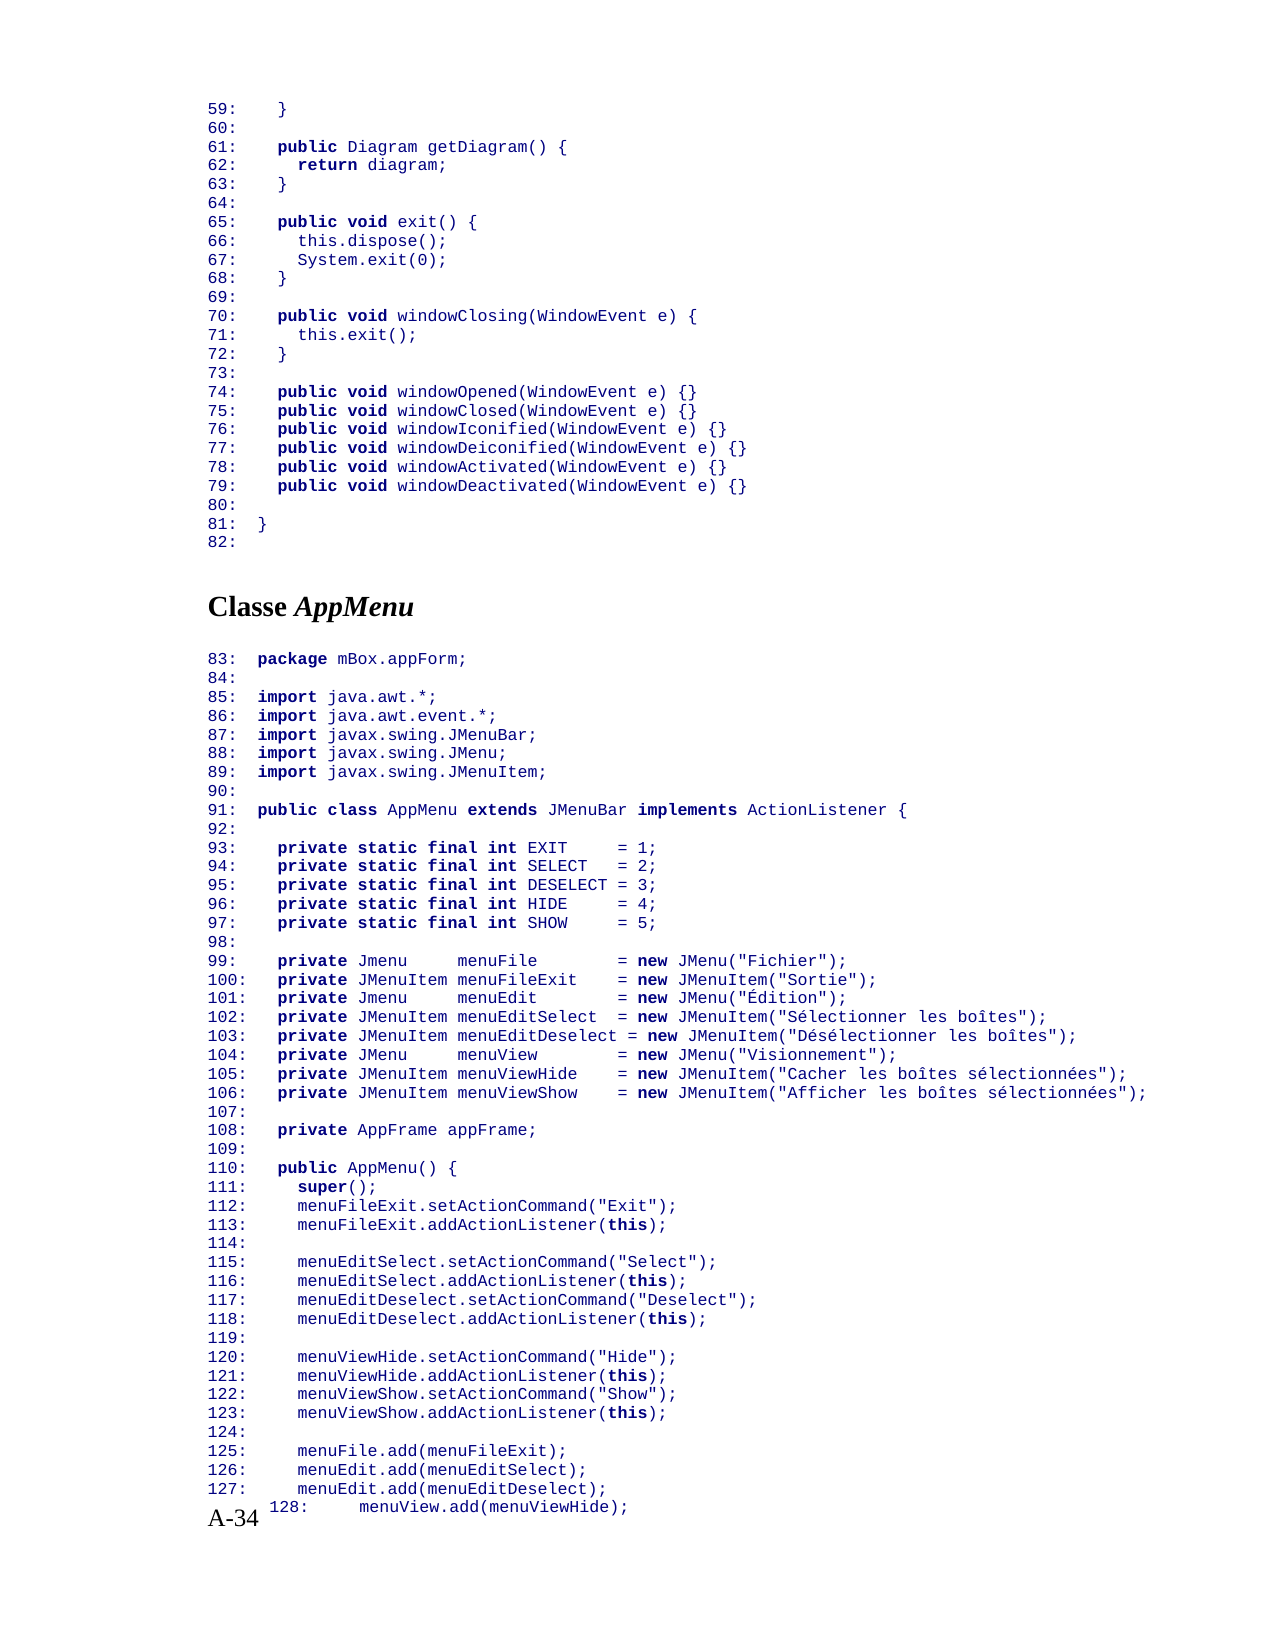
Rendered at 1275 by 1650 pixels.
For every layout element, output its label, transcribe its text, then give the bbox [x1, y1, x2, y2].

text 96: private static final int HIDE = 4; [207, 896, 1156, 914]
text 101: private Jmenu menuEdit = new JMenu("Édition"); [207, 990, 1156, 1009]
text 105: private JMenuItem menuViewHide = new JMenuItem("Cacher les boîtes sélectionnées"); [207, 1065, 1156, 1084]
text 110: public AppMenu() { [207, 1160, 1156, 1178]
text 120: menuViewHide.setActionCommand("Hide"); [207, 1348, 1156, 1367]
text 125: menuFile.add(menuFileExit); [207, 1442, 1156, 1461]
text 76: public void windowIconified(WindowEvent e) {} [207, 421, 1156, 440]
text 114: [207, 1235, 1156, 1254]
text 112: menuFileExit.setActionCommand("Exit"); [207, 1197, 1156, 1216]
text 59: } [207, 100, 1156, 119]
text 65: public void exit() { [207, 213, 1156, 232]
text 104: private JMenu menuView = new JMenu("Visionnement"); [207, 1047, 1156, 1065]
text 111: super(); [207, 1178, 1156, 1197]
text 81: } [207, 515, 1156, 534]
text 124: [207, 1424, 1156, 1442]
text 116: menuEditSelect.addActionListener(this); [207, 1273, 1156, 1292]
text 83: package mBox.appForm; [207, 651, 1156, 669]
text 128: menuView.add(menuViewHide); [207, 1499, 1156, 1518]
text 108: private AppFrame appFrame; [207, 1122, 1156, 1141]
text 98: [207, 933, 1156, 952]
text 89: import javax.swing.JMenuItem; [207, 764, 1156, 783]
text 61: public Diagram getDiagram() { [207, 138, 1156, 157]
text 94: private static final int SELECT = 2; [207, 858, 1156, 877]
text 109: [207, 1141, 1156, 1160]
text 74: public void windowOpened(WindowEvent e) {} [207, 383, 1156, 402]
text 127: menuEdit.add(menuEditDeselect); [207, 1480, 1156, 1499]
text 113: menuFileExit.addActionListener(this); [207, 1216, 1156, 1235]
text 88: import javax.swing.JMenu; [207, 745, 1156, 764]
text 82: [207, 534, 1156, 553]
text 86: import java.awt.event.*; [207, 707, 1156, 726]
text 70: public void windowClosing(WindowEvent e) { [207, 308, 1156, 327]
text 117: menuEditDeselect.setActionCommand("Deselect"); [207, 1292, 1156, 1311]
text 126: menuEdit.add(menuEditSelect); [207, 1461, 1156, 1480]
text 122: menuViewShow.setActionCommand("Show"); [207, 1386, 1156, 1405]
text 84: [207, 669, 1156, 688]
text 62: return diagram; [207, 157, 1156, 176]
text 67: System.exit(0); [207, 251, 1156, 270]
text 121: menuViewHide.addActionListener(this); [207, 1367, 1156, 1386]
text 72: } [207, 346, 1156, 364]
text 123: menuViewShow.addActionListener(this); [207, 1405, 1156, 1424]
text 63: } [207, 176, 1156, 195]
text 90: [207, 783, 1156, 801]
text 103: private JMenuItem menuEditDeselect = new JMenuItem("Désélectionner les boîtes"); [207, 1028, 1156, 1047]
text 80: [207, 496, 1156, 515]
text 69: [207, 289, 1156, 308]
text 106: private JMenuItem menuViewShow = new JMenuItem("Afficher les boîtes sélectionnées"); [207, 1084, 1156, 1103]
text 107: [207, 1103, 1156, 1122]
text 119: [207, 1329, 1156, 1348]
text 100: private JMenuItem menuFileExit = new JMenuItem("Sortie"); [207, 971, 1156, 990]
text 92: [207, 820, 1156, 839]
text 79: public void windowDeactivated(WindowEvent e) {} [207, 477, 1156, 496]
text 68: } [207, 270, 1156, 289]
text 93: private static final int EXIT = 1; [207, 839, 1156, 858]
text 97: private static final int SHOW = 5; [207, 914, 1156, 933]
text 66: this.dispose(); [207, 232, 1156, 251]
text 75: public void windowClosed(WindowEvent e) {} [207, 402, 1156, 421]
text 95: private static final int DESELECT = 3; [207, 877, 1156, 896]
text 64: [207, 195, 1156, 213]
text 73: [207, 364, 1156, 383]
text 115: menuEditSelect.setActionCommand("Select"); [207, 1254, 1156, 1273]
text 118: menuEditDeselect.addActionListener(this); [207, 1311, 1156, 1329]
text Classe AppMenu [207, 591, 1156, 623]
text 77: public void windowDeiconified(WindowEvent e) {} [207, 440, 1156, 459]
text 99: private Jmenu menuFile = new JMenu("Fichier"); [207, 952, 1156, 971]
text 78: public void windowActivated(WindowEvent e) {} [207, 459, 1156, 477]
text 71: this.exit(); [207, 327, 1156, 346]
text 85: import java.awt.*; [207, 688, 1156, 707]
text 87: import javax.swing.JMenuBar; [207, 726, 1156, 745]
text 60: [207, 119, 1156, 138]
text 102: private JMenuItem menuEditSelect = new JMenuItem("Sélectionner les boîtes"); [207, 1009, 1156, 1028]
text 91: public class AppMenu extends JMenuBar implements ActionListener { [207, 801, 1156, 820]
